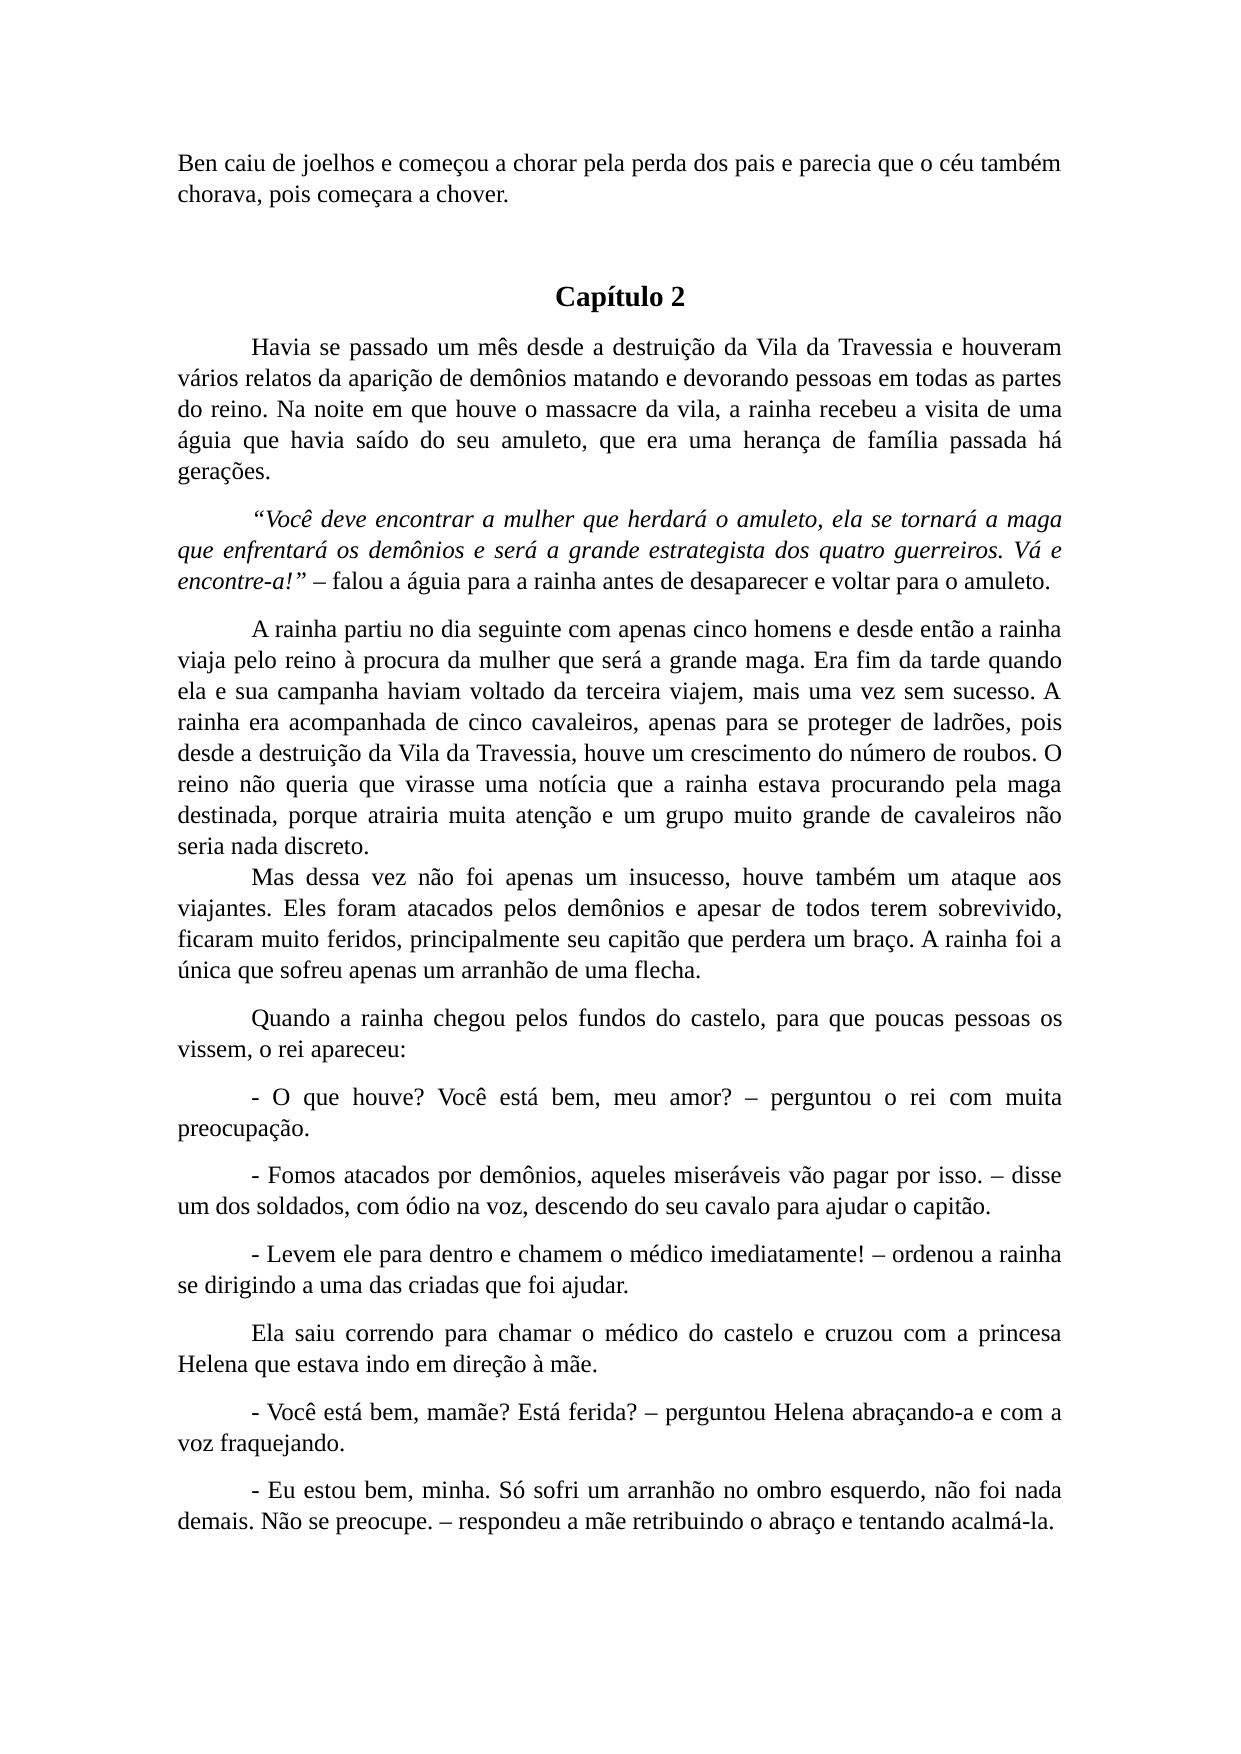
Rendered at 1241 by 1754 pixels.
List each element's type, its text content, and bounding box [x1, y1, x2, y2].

text - Fomos atacados por demônios, aqueles miseráveis vão pagar por isso. – disse um dos soldados, com ódio na voz, descendo do seu cavalo para ajudar o capitão. [177, 1160, 1063, 1220]
text - Eu estou bem, minha. Só sofri um arranhão no ombro esquerdo, não foi nada demais. Não se preocupe. – respondeu a mãe retribuindo o abraço e tentando acalmá-la. [177, 1475, 1063, 1535]
text A rainha partiu no dia seguinte com apenas cinco homens e desde então a rainha viaja pelo reino à procura da mulher que será a grande maga. Era fim da tarde quando ela e sua campanha haviam voltado da terceira viajem, mais uma vez sem sucesso. A rainha era acompanhada de cinco cavaleiros, apenas para se proteger de ladrões, pois desde a destruição da Vila da Travessia, houve um crescimento do número de roubos. O reino não queria que virasse uma notícia que a rainha estava procurando pela maga destinada, porque atrairia muita atenção e um grupo muito grande de cavaleiros não seria nada discreto. [177, 614, 1063, 860]
text Quando a rainha chegou pelos fundos do castelo, para que poucas pessoas os vissem, o rei apareceu: [177, 1003, 1063, 1063]
text - O que houve? Você está bem, meu amor? – perguntou o rei com muita preocupação. [177, 1082, 1063, 1141]
text Ben caiu de joelhos e começou a chorar pela perda dos pais e parecia que o céu também chorava, pois começara a chover. [177, 148, 1063, 207]
text Mas dessa vez não foi apenas um insucesso, houve também um ataque aos viajantes. Eles foram atacados pelos demônios e apesar de todos terem sobrevivido, ficaram muito feridos, principalmente seu capitão que perdera um braço. A rainha foi a única que sofreu apenas um arranhão de uma flecha. [177, 862, 1063, 984]
text - Levem ele para dentro e chamem o médico imediatamente! – ordenou a rainha se dirigindo a uma das criadas que foi ajudar. [177, 1239, 1063, 1299]
text Havia se passado um mês desde a destruição da Vila da Travessia e houveram vários relatos da aparição de demônios matando e devorando pessoas em todas as partes do reino. Na noite em que houve o massacre da vila, a rainha recebeu a visita de uma águia que havia saído do seu amuleto, que era uma herança de família passada há gerações. [177, 332, 1063, 485]
text Ela saiu correndo para chamar o médico do castelo e cruzou com a princesa Helena que estava indo em direção à mãe. [177, 1318, 1063, 1378]
text Capítulo 2 [177, 279, 1063, 313]
text - Você está bem, mamãe? Está ferida? – perguntou Helena abraçando-a e com a voz fraquejando. [177, 1397, 1063, 1456]
text “Você deve encontrar a mulher que herdará o amuleto, ela se tornará a maga que enfrentará os demônios e será a grande estrategista dos quatro guerreiros. Vá e encontre-a!” – falou a águia para a rainha antes de desaparecer e voltar para o amuleto. [177, 504, 1063, 595]
